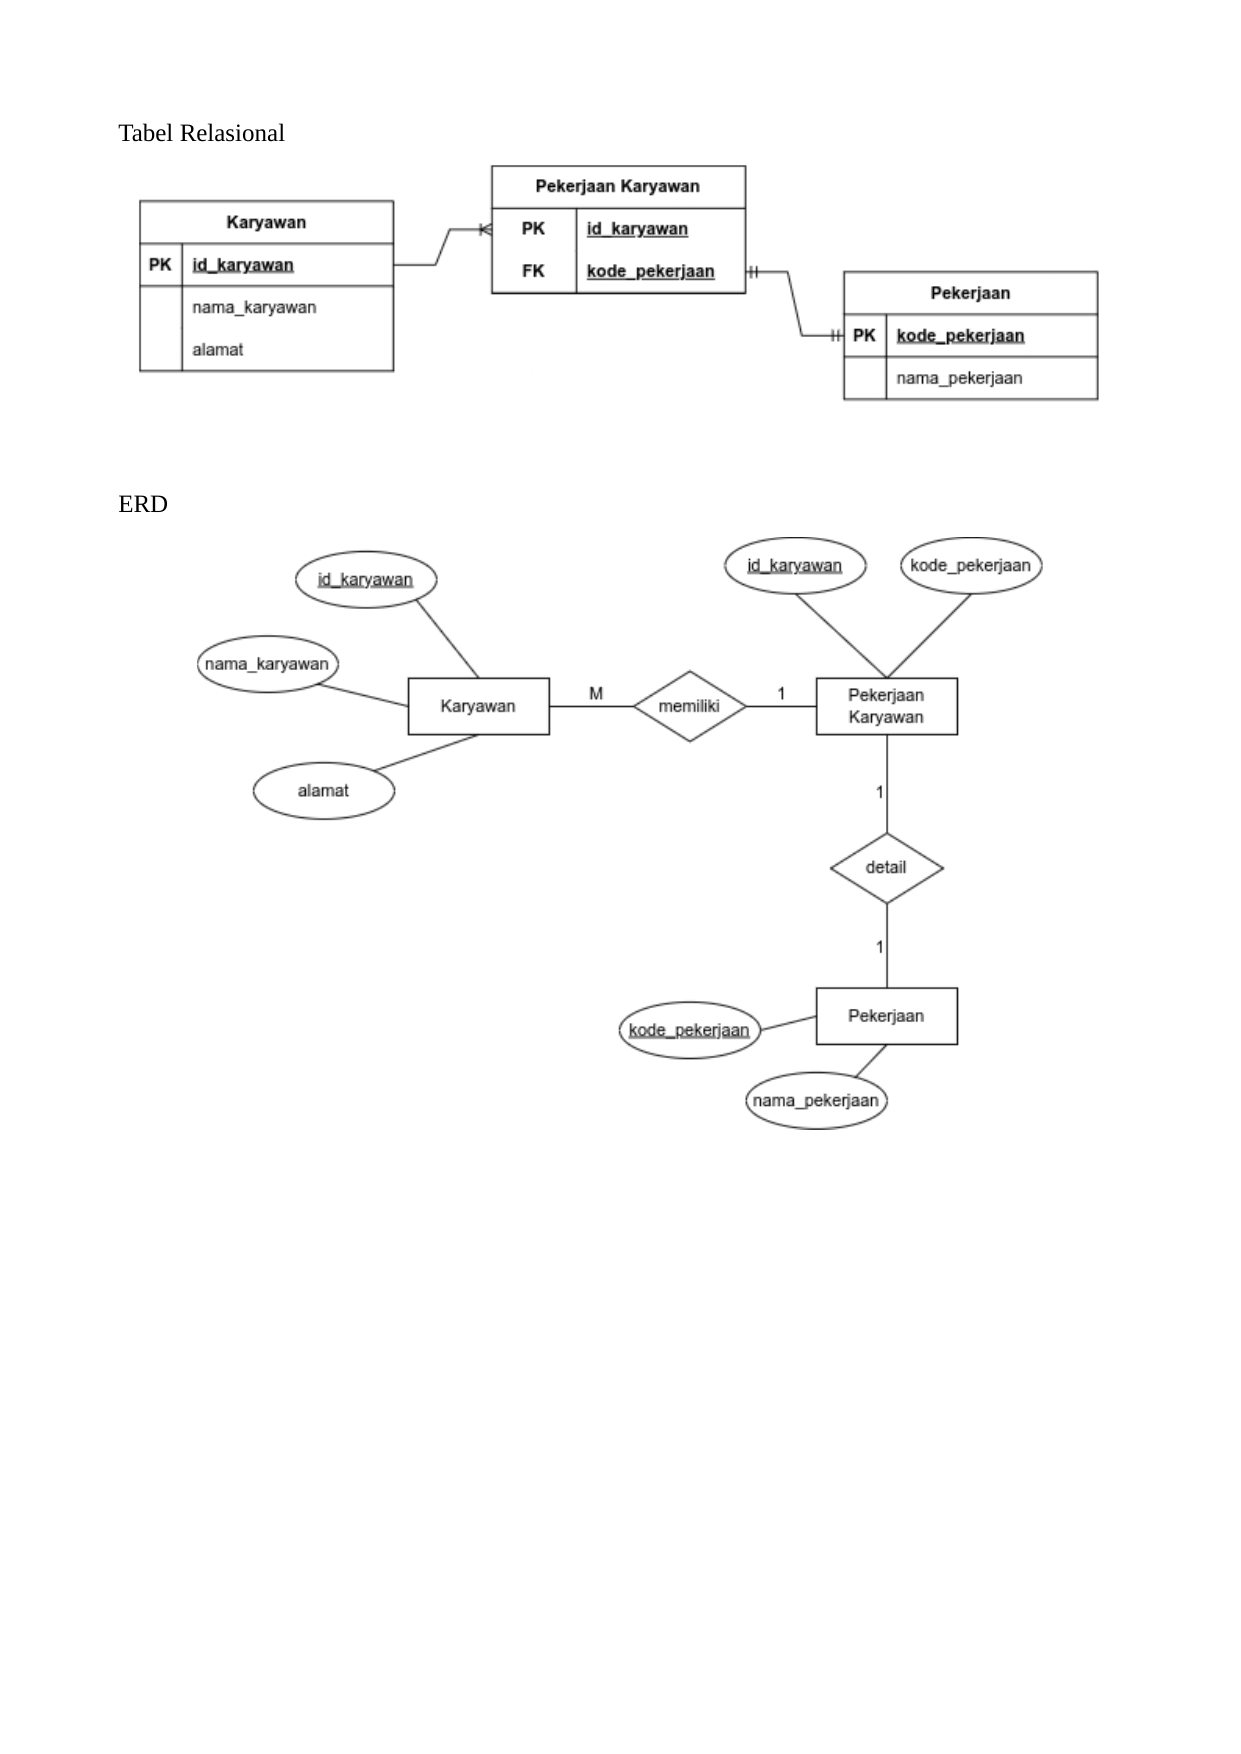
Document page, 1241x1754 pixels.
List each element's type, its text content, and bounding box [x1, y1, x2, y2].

picture [197, 537, 1043, 1130]
picture [138, 165, 1102, 403]
text ERD [118, 489, 1122, 517]
text Tabel Relasional [118, 118, 1122, 147]
